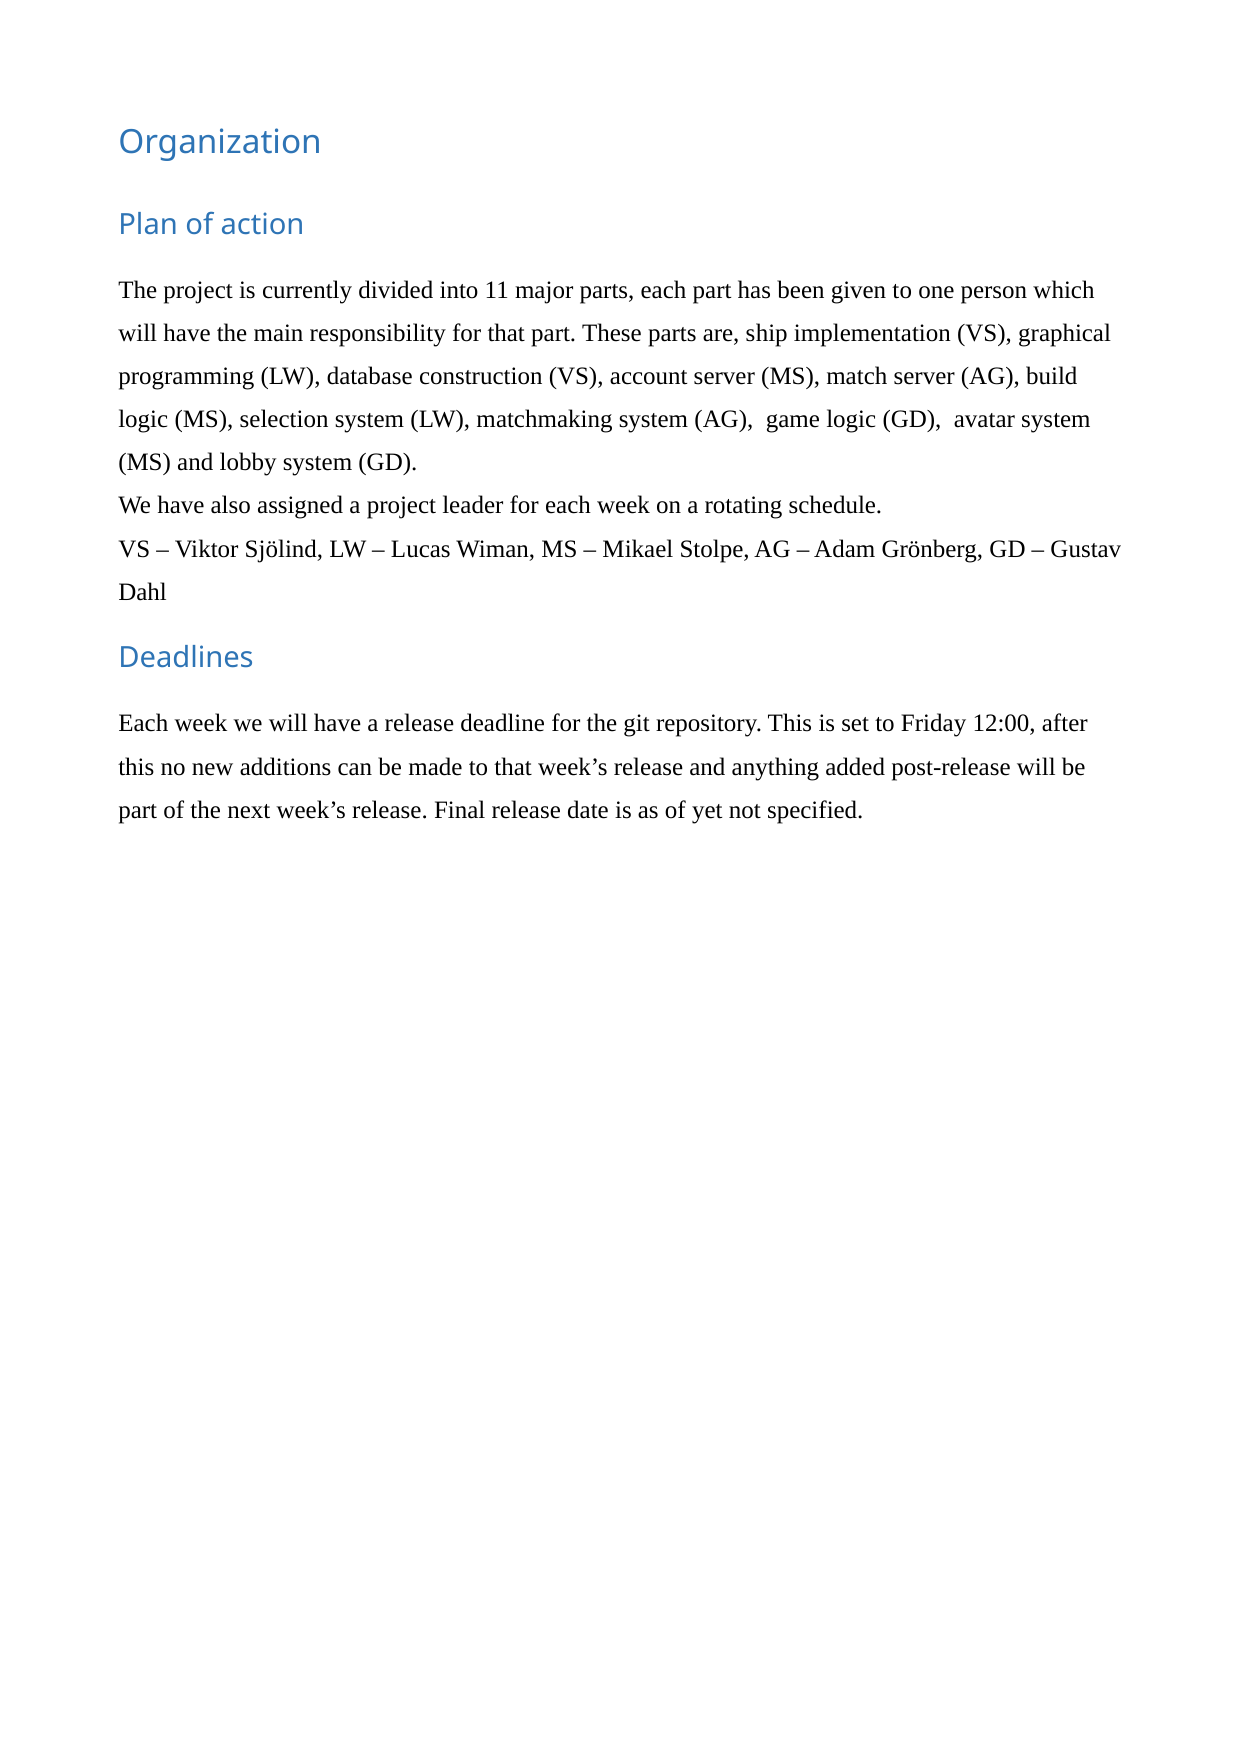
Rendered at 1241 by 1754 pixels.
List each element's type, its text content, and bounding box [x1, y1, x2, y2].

subtitle Plan of action [118, 203, 1122, 243]
text VS – Viktor Sjölind, LW – Lucas Wiman, MS – Mikael Stolpe, AG – Adam Grönberg, GD – Gustav Dahl [118, 534, 1122, 606]
text We have also assigned a project leader for each week on a rotating schedule. [118, 491, 1122, 519]
subtitle Deadlines [118, 637, 1122, 676]
subtitle Organization [118, 118, 1122, 163]
text Each week we will have a release deadline for the git repository. This is set to Friday 12:00, after this no new additions can be made to that week’s release and anything added post-release will be part of the next week’s release. Final release date is as of yet not specified. [118, 708, 1122, 823]
text The project is currently divided into 11 major parts, each part has been given to one person which will have the main responsibility for that part. These parts are, ship implementation (VS), graphical programming (LW), database construction (VS), account server (MS), match server (AG), build logic (MS), selection system (LW), matchmaking system (AG), game logic (GD), avatar system (MS) and lobby system (GD). [118, 275, 1122, 476]
